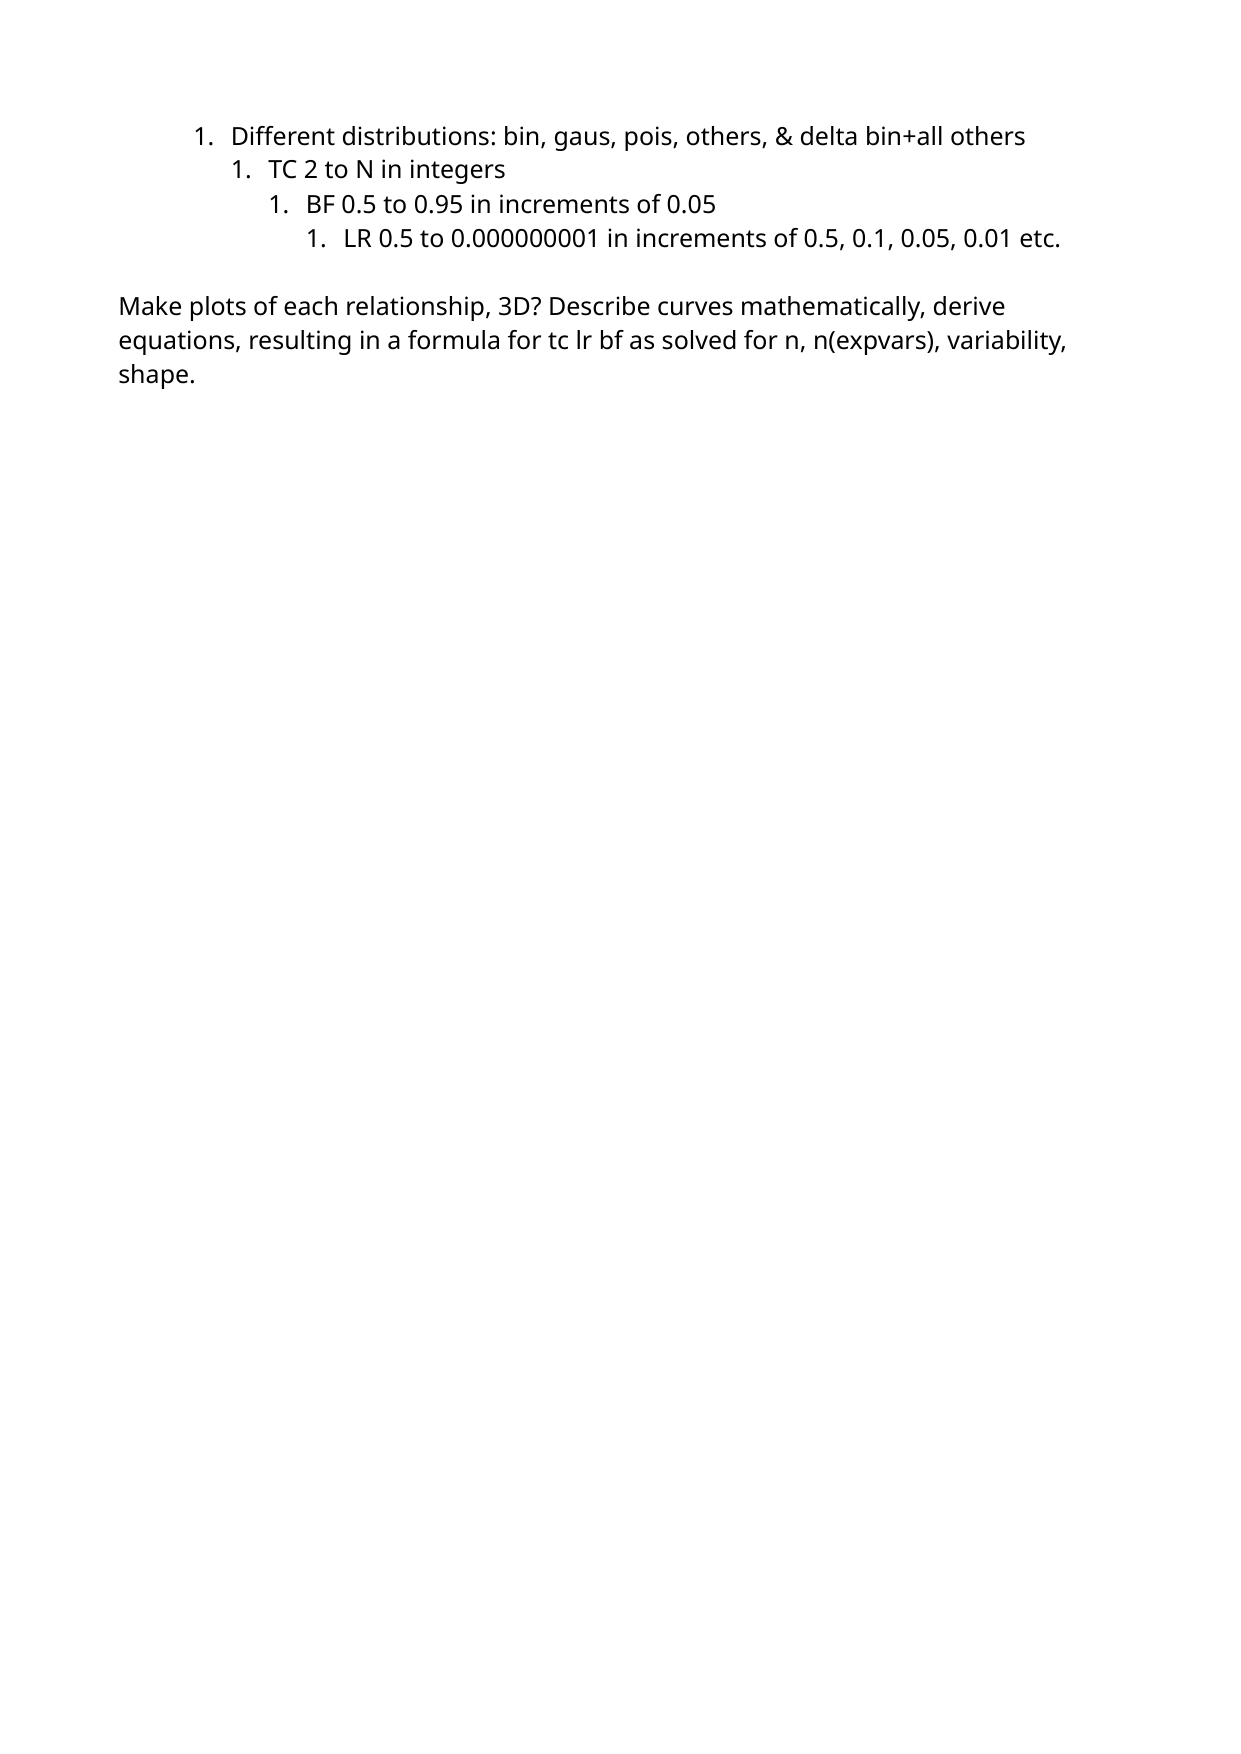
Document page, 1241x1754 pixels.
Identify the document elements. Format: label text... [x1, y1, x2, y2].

text Make plots of each relationship, 3D? Describe curves mathematically, derive equations, resulting in a formula for tc lr bf as solved for n, n(expvars), variability, shape. [118, 288, 1122, 391]
list TC 2 to N in integers [231, 152, 1122, 186]
list BF 0.5 to 0.95 in increments of 0.05 [268, 186, 1122, 220]
list Different distributions: bin, gaus, pois, others, & delta bin+all others [193, 118, 1122, 152]
list LR 0.5 to 0.000000001 in increments of 0.5, 0.1, 0.05, 0.01 etc. [306, 220, 1122, 254]
